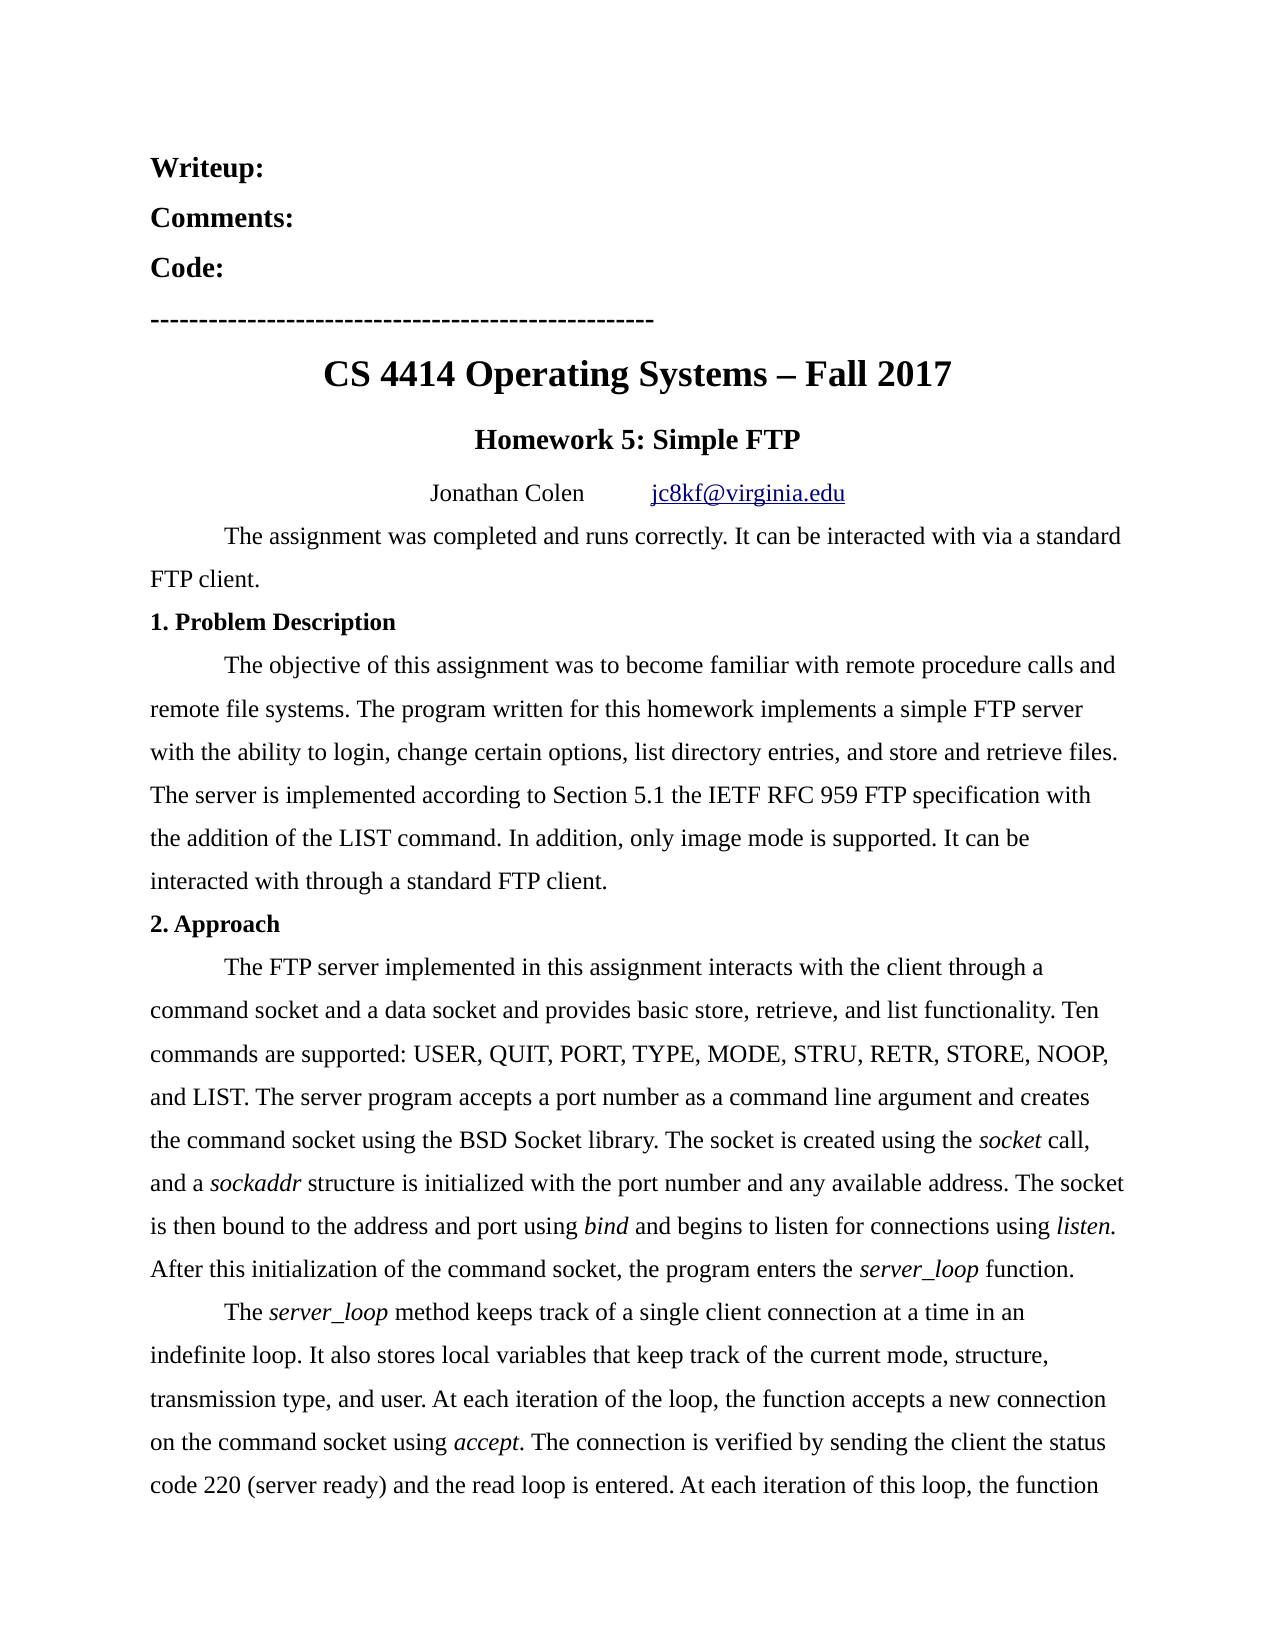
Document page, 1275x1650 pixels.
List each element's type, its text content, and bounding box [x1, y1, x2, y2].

text The server_loop method keeps track of a single client connection at a time in an indefinite loop. It also stores local variables that keep track of the current mode, structure, transmission type, and user. At each iteration of the loop, the function accepts a new connection on the command socket using accept. The connection is verified by sending the client the status code 220 (server ready) and the read loop is entered. At each iteration of this loop, the function [150, 1297, 1125, 1499]
text CS 4414 Operating Systems – Fall 2017 [150, 351, 1125, 394]
text Homework 5: Simple FTP [150, 422, 1125, 455]
text Code: [150, 251, 1125, 284]
text Comments: [150, 200, 1125, 234]
text 2. Approach [150, 909, 1125, 938]
text Writeup: [150, 150, 1125, 183]
text The assignment was completed and runs correctly. It can be interacted with via a standard FTP client. [150, 521, 1125, 593]
text ---------------------------------------------------- [150, 301, 1125, 334]
text Jonathan Colen jc8kf@virginia.edu [150, 478, 1125, 507]
text The objective of this assignment was to become familiar with remote procedure calls and remote file systems. The program written for this homework implements a simple FTP server with the ability to login, change certain options, list directory entries, and store and retrieve files. The server is implemented according to Section 5.1 the IETF RFC 959 FTP specification with the addition of the LIST command. In addition, only image mode is supported. It can be interacted with through a standard FTP client. [150, 651, 1125, 895]
text 1. Problem Description [150, 607, 1125, 636]
text The FTP server implemented in this assignment interacts with the client through a command socket and a data socket and provides basic store, retrieve, and list functionality. Ten commands are supported: USER, QUIT, PORT, TYPE, MODE, STRU, RETR, STORE, NOOP, and LIST. The server program accepts a port number as a command line argument and creates the command socket using the BSD Socket library. The socket is created using the socket call, and a sockaddr structure is initialized with the port number and any available address. The socket is then bound to the address and port using bind and begins to listen for connections using listen. After this initialization of the command socket, the program enters the server_loop function. [150, 952, 1125, 1283]
